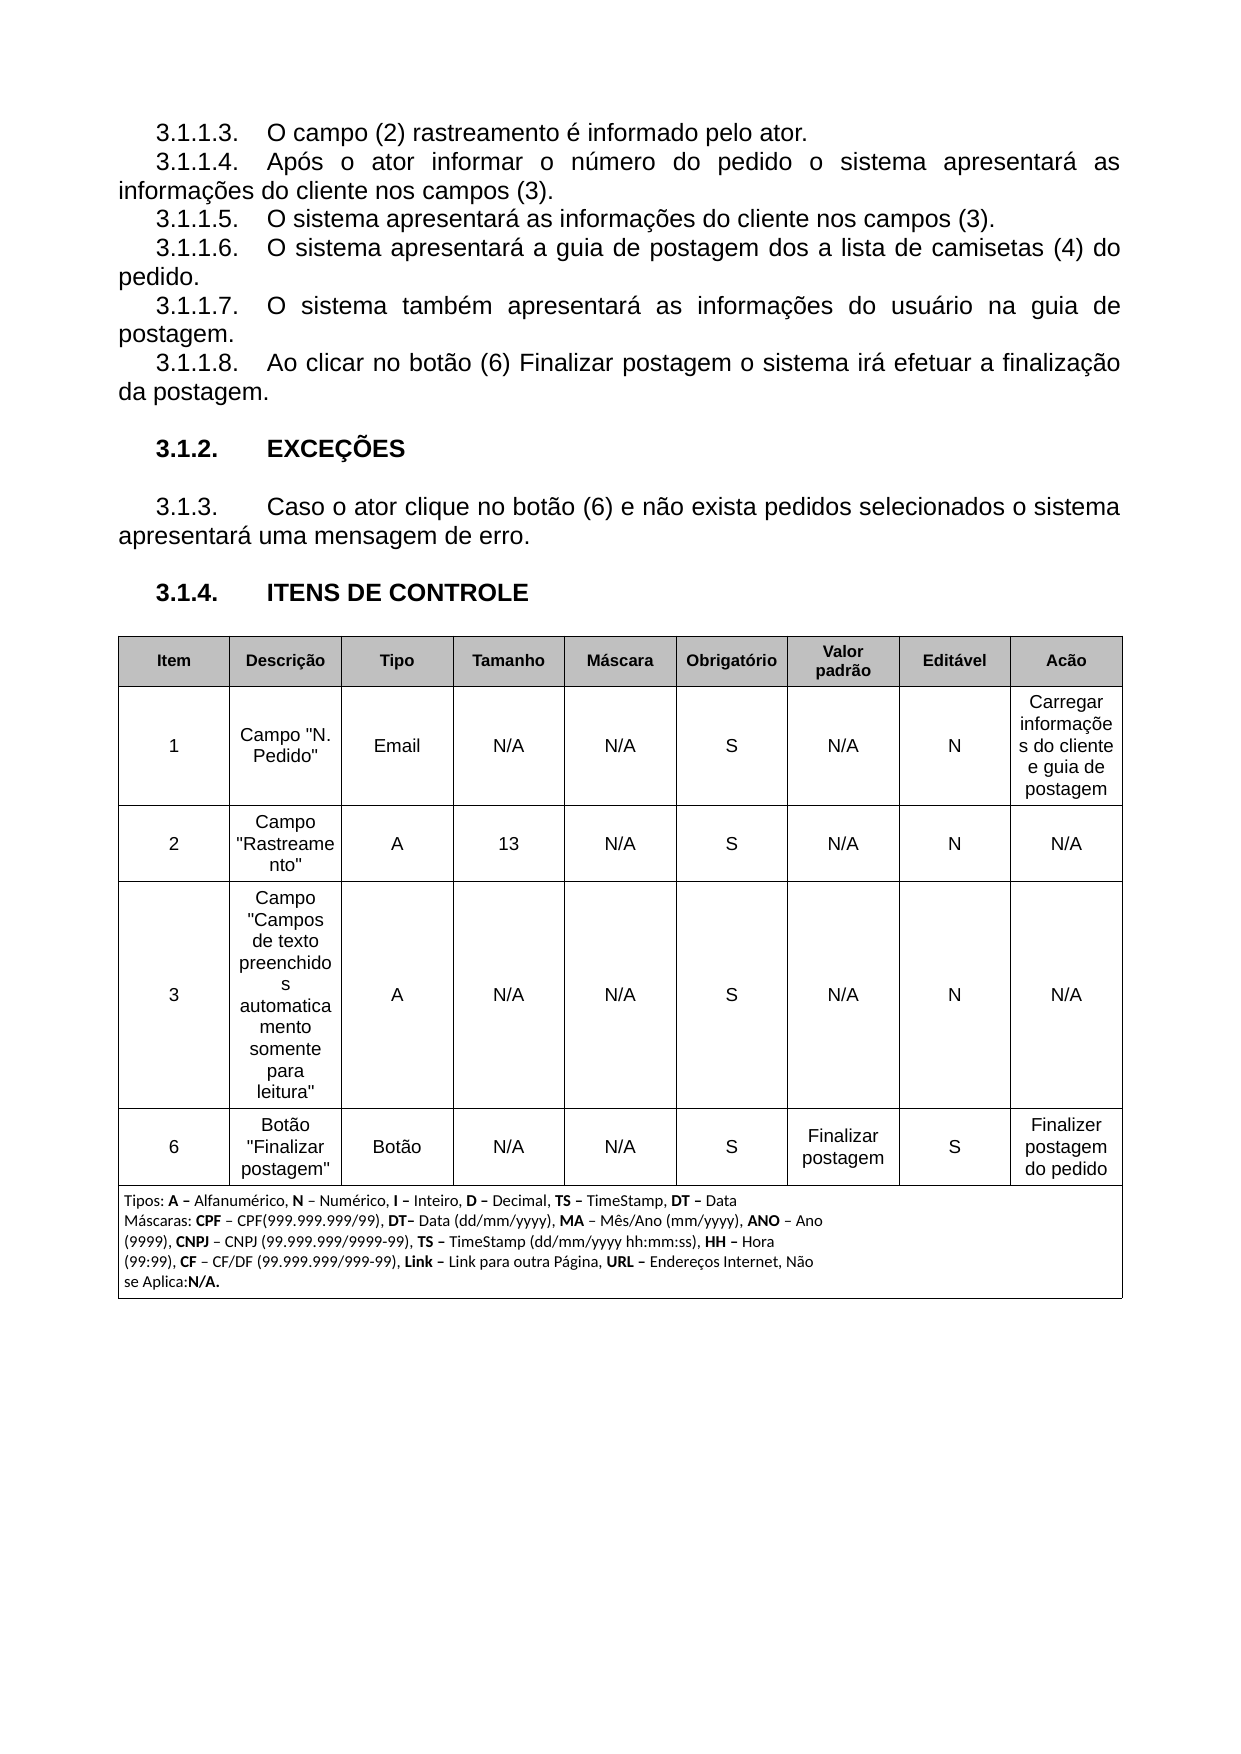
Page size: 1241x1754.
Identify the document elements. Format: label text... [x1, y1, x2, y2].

table_header Item [119, 637, 229, 686]
table_cell N/A [788, 806, 899, 881]
table_cell 2 [119, 806, 229, 881]
table_cell Tipos: A – Alfanumérico, N – Numérico, I – Inteiro, D – Decimal, TS – TimeStamp, DT – Data Máscaras: CPF – CPF(999.999.999/99), DT– Data (dd/mm/yyyy), MA – Mês/Ano (mm/yyyy), ANO – Ano (9999), CNPJ – CNPJ (99.999.999/9999-99), TS – TimeStamp (dd/mm/yyyy hh:mm:ss), HH – Hora (99:99), CF – CF/DF (99.999.999/999-99), Link – Link para outra Página, URL – Endereços Internet, Não se Aplica:N/A. [119, 1186, 1122, 1298]
list ITENS DE CONTROLE [118, 578, 1122, 607]
table_cell N/A [565, 806, 676, 881]
list Após o ator informar o número do pedido o sistema apresentará as informações do cliente nos campos (3). [118, 147, 1122, 204]
list O sistema também apresentará as informações do usuário na guia de postagem. [118, 291, 1122, 348]
table_cell Finalizar postagem [788, 1109, 899, 1184]
table_cell Finalizer postagem do pedido [1011, 1109, 1122, 1184]
list Caso o ator clique no botão (6) e não exista pedidos selecionados o sistema apresentará uma mensagem de erro. [118, 492, 1122, 549]
table_header Editável [900, 637, 1010, 686]
table_cell A [342, 882, 453, 1108]
table_cell N [900, 687, 1010, 805]
table_cell S [677, 882, 787, 1108]
table_header Descrição [230, 637, 341, 686]
table_cell S [677, 806, 787, 881]
table_cell Email [342, 687, 453, 805]
table_cell Botão "Finalizar postagem" [230, 1109, 341, 1184]
table_cell 3 [119, 882, 229, 1108]
table_cell N [900, 806, 1010, 881]
list O campo (2) rastreamento é informado pelo ator. [118, 118, 1122, 147]
table_cell N/A [565, 687, 676, 805]
table_cell N/A [454, 882, 564, 1108]
list Ao clicar no botão (6) Finalizar postagem o sistema irá efetuar a finalização da postagem. [118, 348, 1122, 406]
table_cell Carregar informações do cliente e guia de postagem [1011, 687, 1122, 805]
table_cell Campo "N. Pedido" [230, 687, 341, 805]
table_header Obrigatório [677, 637, 787, 686]
table_header Valor padrão [788, 637, 899, 686]
table_cell N/A [788, 882, 899, 1108]
table_cell S [677, 687, 787, 805]
table_cell S [677, 1109, 787, 1184]
table_header Tipo [342, 637, 453, 686]
table_header Tamanho [454, 637, 564, 686]
table_cell N/A [454, 687, 564, 805]
table_cell 13 [454, 806, 564, 881]
table_cell N/A [788, 687, 899, 805]
table_cell Campo "Campos de texto preenchidos automaticamento somente para leitura" [230, 882, 341, 1108]
table_cell A [342, 806, 453, 881]
table_cell Botão [342, 1109, 453, 1184]
table_cell N/A [1011, 882, 1122, 1108]
table_cell N/A [565, 882, 676, 1108]
list EXCEÇÕES [118, 434, 1122, 463]
table_header Máscara [565, 637, 676, 686]
table_cell N/A [454, 1109, 564, 1184]
table_header Acão [1011, 637, 1122, 686]
table_cell 1 [119, 687, 229, 805]
table_cell Campo "Rastreamento" [230, 806, 341, 881]
table_cell N/A [565, 1109, 676, 1184]
table_cell 6 [119, 1109, 229, 1184]
table_cell S [900, 1109, 1010, 1184]
list O sistema apresentará as informações do cliente nos campos (3). [118, 204, 1122, 233]
table_cell N [900, 882, 1010, 1108]
list O sistema apresentará a guia de postagem dos a lista de camisetas (4) do pedido. [118, 233, 1122, 291]
table_cell N/A [1011, 806, 1122, 881]
